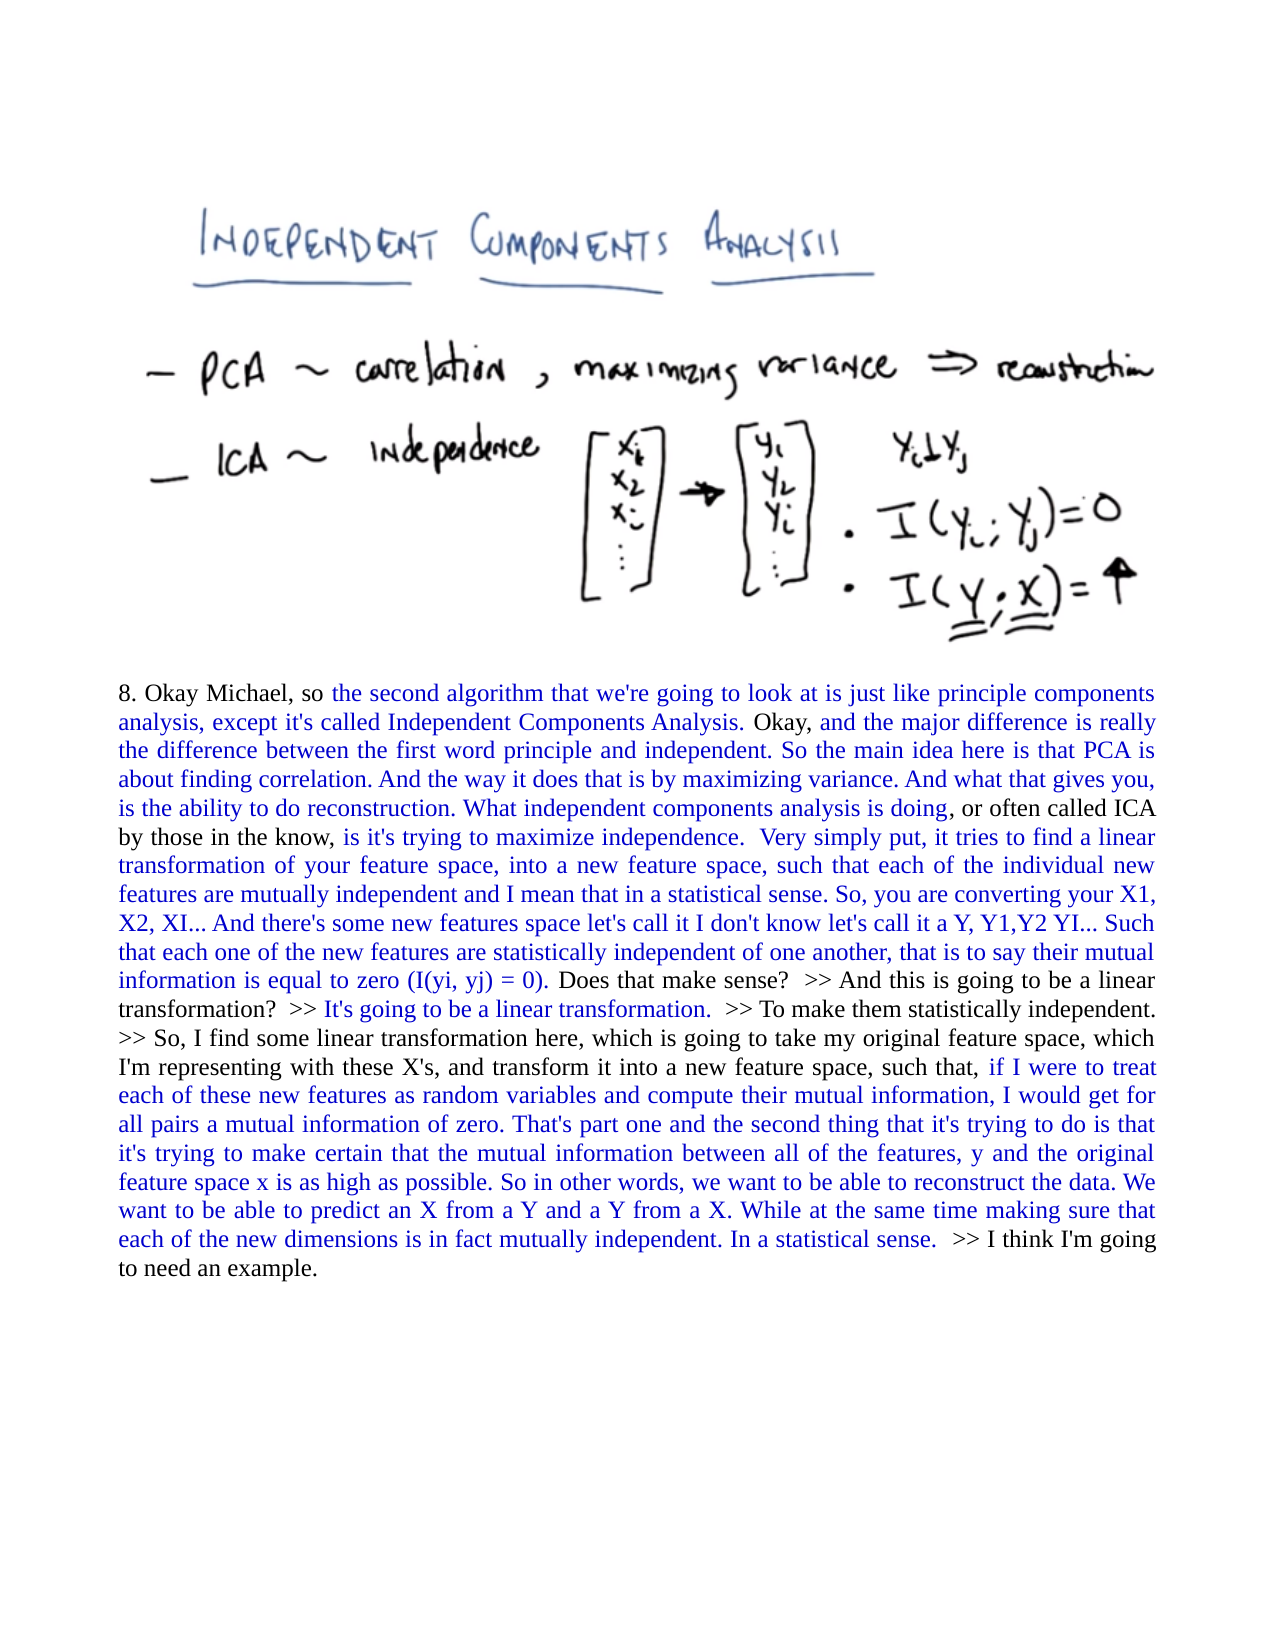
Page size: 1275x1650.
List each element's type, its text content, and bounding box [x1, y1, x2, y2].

text 8. Okay Michael, so the second algorithm that we're going to look at is just like principle components analysis, except it's called Independent Components Analysis. Okay, and the major difference is really the difference between the first word principle and independent. So the main idea here is that PCA is about finding correlation. And the way it does that is by maximizing variance. And what that gives you, is the ability to do reconstruction. What independent components analysis is doing, or often called ICA by those in the know, is it's trying to maximize independence. Very simply put, it tries to find a linear transformation of your feature space, into a new feature space, such that each of the individual new features are mutually independent and I mean that in a statistical sense. So, you are converting your X1, X2, XI... And there's some new features space let's call it I don't know let's call it a Y, Y1,Y2 YI... Such that each one of the new features are statistically independent of one another, that is to say their mutual information is equal to zero (I(yi, yj) = 0). Does that make sense? >> And this is going to be a linear transformation? >> It's going to be a linear transformation. >> To make them statistically independent. >> So, I find some linear transformation here, which is going to take my original feature space, which I'm representing with these X's, and transform it into a new feature space, such that, if I were to treat each of these new features as random variables and compute their mutual information, I would get for all pairs a mutual information of zero. That's part one and the second thing that it's trying to do is that it's trying to make certain that the mutual information between all of the features, y and the original feature space x is as high as possible. So in other words, we want to be able to reconstruct the data. We want to be able to predict an X from a Y and a Y from a X. While at the same time making sure that each of the new dimensions is in fact mutually independent. In a statistical sense. >> I think I'm going to need an example. [118, 678, 1157, 1282]
picture [118, 204, 1157, 649]
